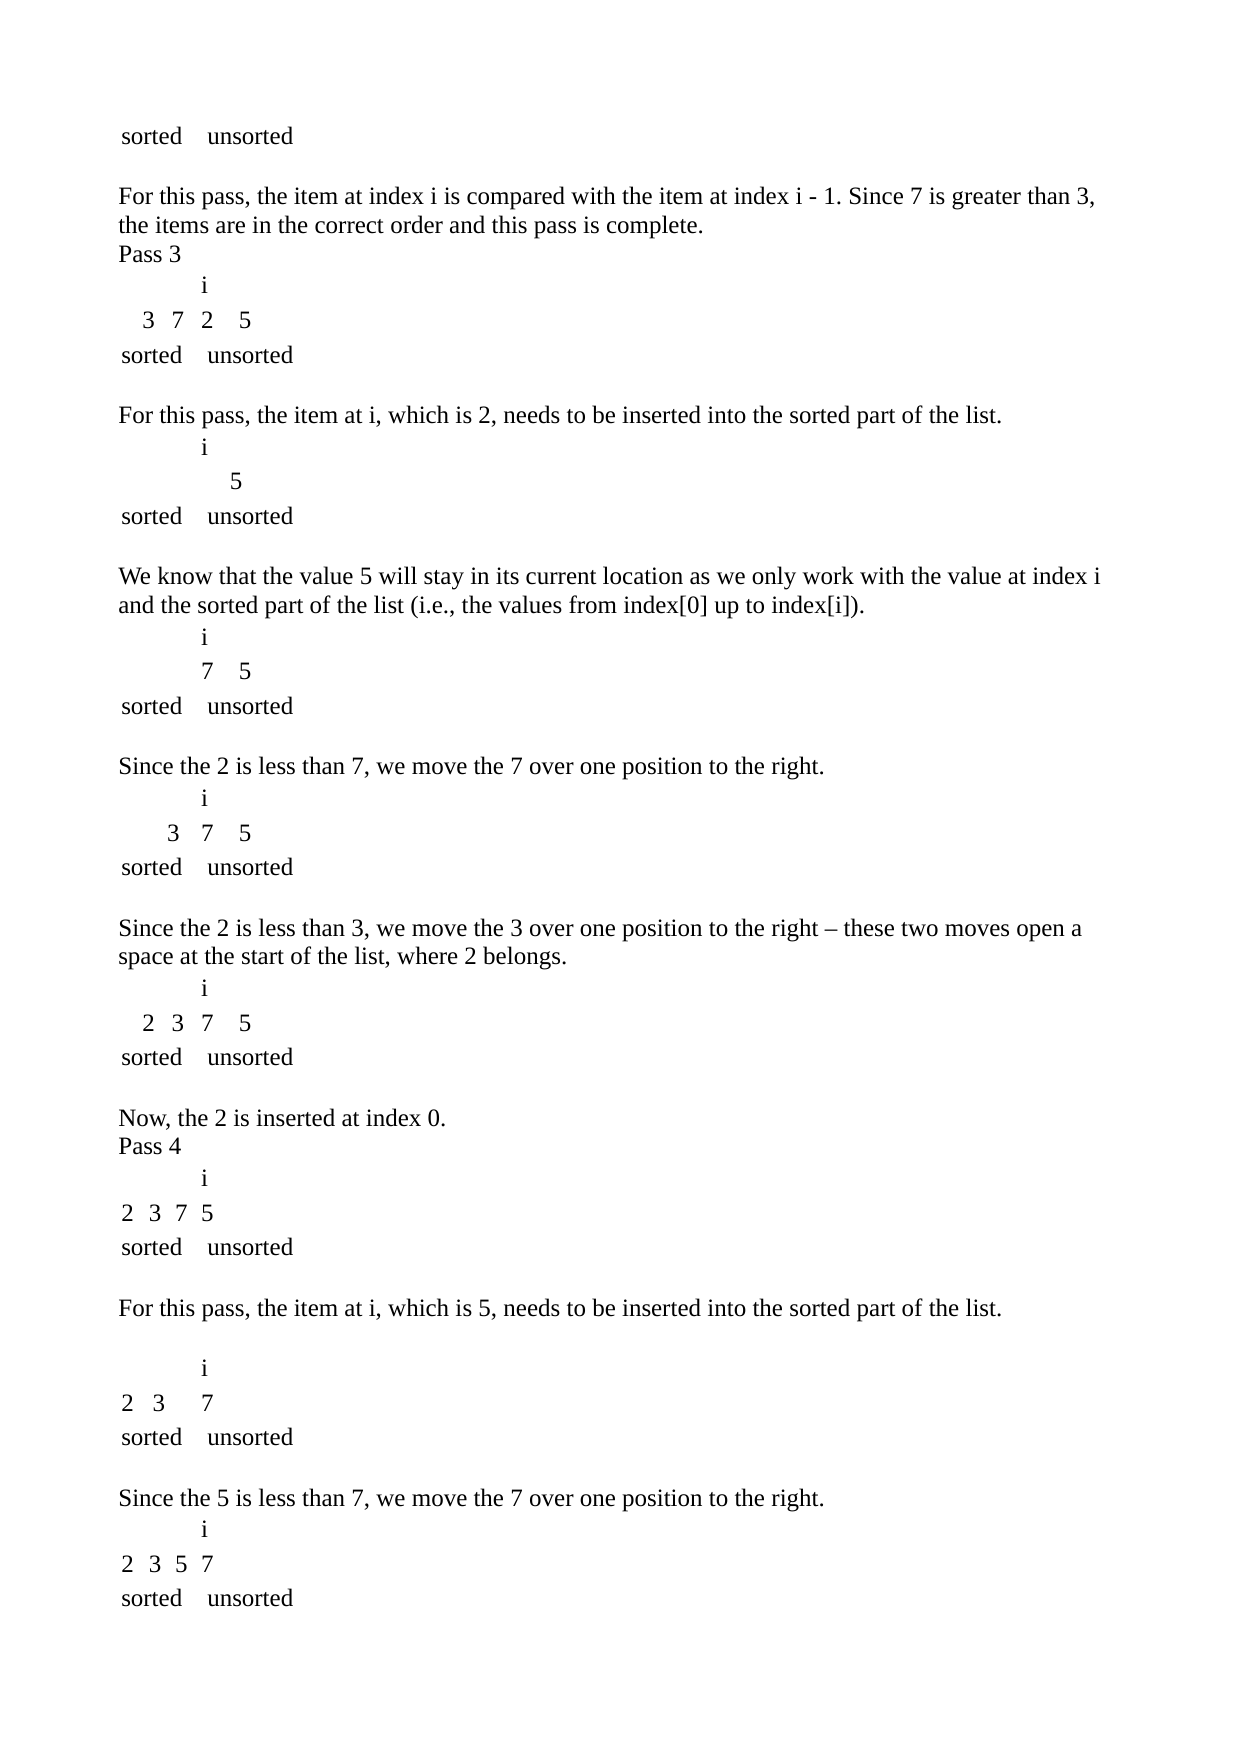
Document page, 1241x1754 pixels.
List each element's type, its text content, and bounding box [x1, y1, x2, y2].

table_header [150, 1350, 179, 1385]
table_cell sorted [118, 688, 198, 723]
table_cell [172, 654, 198, 688]
table_cell [146, 464, 172, 498]
table_header [146, 1511, 172, 1546]
text Since the 2 is less than 7, we move the 7 over one position to the right. [118, 723, 1122, 780]
table_header [236, 780, 274, 815]
table_cell [270, 464, 306, 498]
table_header [139, 970, 168, 1005]
table_cell [172, 464, 198, 498]
table_header [118, 268, 139, 302]
table_cell [256, 1195, 306, 1229]
table_header i [198, 780, 236, 815]
table_header i [198, 1160, 256, 1195]
table_cell sorted [118, 849, 198, 884]
table_cell 5 [236, 815, 274, 849]
table_cell [118, 302, 139, 337]
table_header [274, 970, 306, 1005]
table_header [118, 619, 146, 653]
table_cell sorted [118, 337, 198, 371]
table_cell 3 [139, 302, 168, 337]
table_header [236, 619, 274, 653]
table_header [270, 429, 306, 463]
table_header [172, 1511, 198, 1546]
table_cell sorted [118, 498, 198, 533]
table_cell 7 [198, 815, 236, 849]
table_cell 2 [139, 1005, 168, 1039]
table_cell [256, 1546, 306, 1581]
table_header [169, 268, 198, 302]
table_header [164, 780, 198, 815]
table_cell [118, 1005, 139, 1039]
table_cell sorted [118, 1419, 198, 1454]
table_cell sorted [118, 1229, 198, 1264]
text Pass 3 [118, 239, 1122, 268]
table_cell 2 [118, 1385, 149, 1419]
table_header [142, 780, 164, 815]
table_cell sorted [118, 1581, 198, 1615]
table_cell [256, 1385, 306, 1419]
table_cell [118, 815, 142, 849]
table_cell sorted [118, 118, 198, 153]
table_cell unsorted [198, 337, 306, 371]
table_cell [274, 654, 306, 688]
table_header [274, 619, 306, 653]
table_header [139, 268, 168, 302]
table_header [172, 619, 198, 653]
table_cell 5 [236, 1005, 274, 1039]
table_header [236, 268, 274, 302]
table_header [146, 619, 172, 653]
table_cell 5 [236, 302, 274, 337]
table_header [118, 780, 142, 815]
table_header [172, 1160, 198, 1195]
table_cell sorted [118, 1039, 198, 1074]
table_header [236, 970, 274, 1005]
table_cell 7 [198, 1005, 236, 1039]
table_cell 2 [118, 1546, 146, 1581]
table_cell 7 [172, 1195, 198, 1229]
table_cell 3 [146, 1546, 172, 1581]
table_header [256, 1350, 306, 1385]
table_cell 5 [227, 464, 269, 498]
text Pass 4 [118, 1131, 1122, 1160]
table_header [172, 429, 198, 463]
text For this pass, the item at index i is compared with the item at index i - 1. Since 7 is greater than 3, the items are in the correct order and this pass is complete. [118, 153, 1122, 239]
table_cell [274, 815, 306, 849]
table_cell 2 [198, 302, 236, 337]
table_cell 7 [198, 654, 236, 688]
table_cell 7 [198, 1385, 256, 1419]
table_header [169, 970, 198, 1005]
table_header [179, 1350, 198, 1385]
table_header [118, 1350, 149, 1385]
table_cell [274, 1005, 306, 1039]
table_header [227, 429, 269, 463]
table_cell 5 [236, 654, 274, 688]
text For this pass, the item at i, which is 2, needs to be inserted into the sorted part of the list. [118, 371, 1122, 429]
text Now, the 2 is inserted at index 0. [118, 1074, 1122, 1131]
table_cell 5 [172, 1546, 198, 1581]
table_cell 2 [118, 1195, 146, 1229]
table_header [274, 780, 306, 815]
table_header [256, 1160, 306, 1195]
table_cell unsorted [198, 1419, 306, 1454]
text Since the 2 is less than 3, we move the 3 over one position to the right – these two moves open a space at the start of the list, where 2 belongs. [118, 884, 1122, 970]
table_cell [142, 815, 164, 849]
table_header i [198, 268, 236, 302]
table_cell 5 [198, 1195, 256, 1229]
table_cell 7 [198, 1546, 256, 1581]
table_header [118, 1511, 146, 1546]
table_header [118, 970, 139, 1005]
table_cell unsorted [198, 1039, 306, 1074]
table_header [274, 268, 306, 302]
table_cell 7 [169, 302, 198, 337]
table_cell [118, 464, 146, 498]
table_cell unsorted [198, 1581, 306, 1615]
table_header i [198, 1511, 256, 1546]
table_header [118, 1160, 146, 1195]
table_cell [118, 654, 146, 688]
table_cell 3 [150, 1385, 179, 1419]
table_cell [274, 302, 306, 337]
table_cell [179, 1385, 198, 1419]
table_cell 3 [146, 1195, 172, 1229]
table_header [146, 429, 172, 463]
table_cell unsorted [198, 849, 306, 884]
table_cell unsorted [198, 688, 306, 723]
text We know that the value 5 will stay in its current location as we only work with the value at index i and the sorted part of the list (i.e., the values from index[0] up to index[i]). [118, 533, 1122, 619]
table_cell unsorted [198, 118, 306, 153]
table_header i [198, 619, 236, 653]
table_header [256, 1511, 306, 1546]
table_header [118, 429, 146, 463]
table_cell unsorted [198, 1229, 306, 1264]
table_cell unsorted [198, 498, 306, 533]
text Since the 5 is less than 7, we move the 7 over one position to the right. [118, 1454, 1122, 1511]
table_cell 3 [169, 1005, 198, 1039]
table_cell [146, 654, 172, 688]
table_header [146, 1160, 172, 1195]
table_cell [198, 464, 227, 498]
table_header i [198, 429, 227, 463]
table_header i [198, 1350, 256, 1385]
text For this pass, the item at i, which is 5, needs to be inserted into the sorted part of the list. [118, 1264, 1122, 1350]
table_header i [198, 970, 236, 1005]
table_cell 3 [164, 815, 198, 849]
